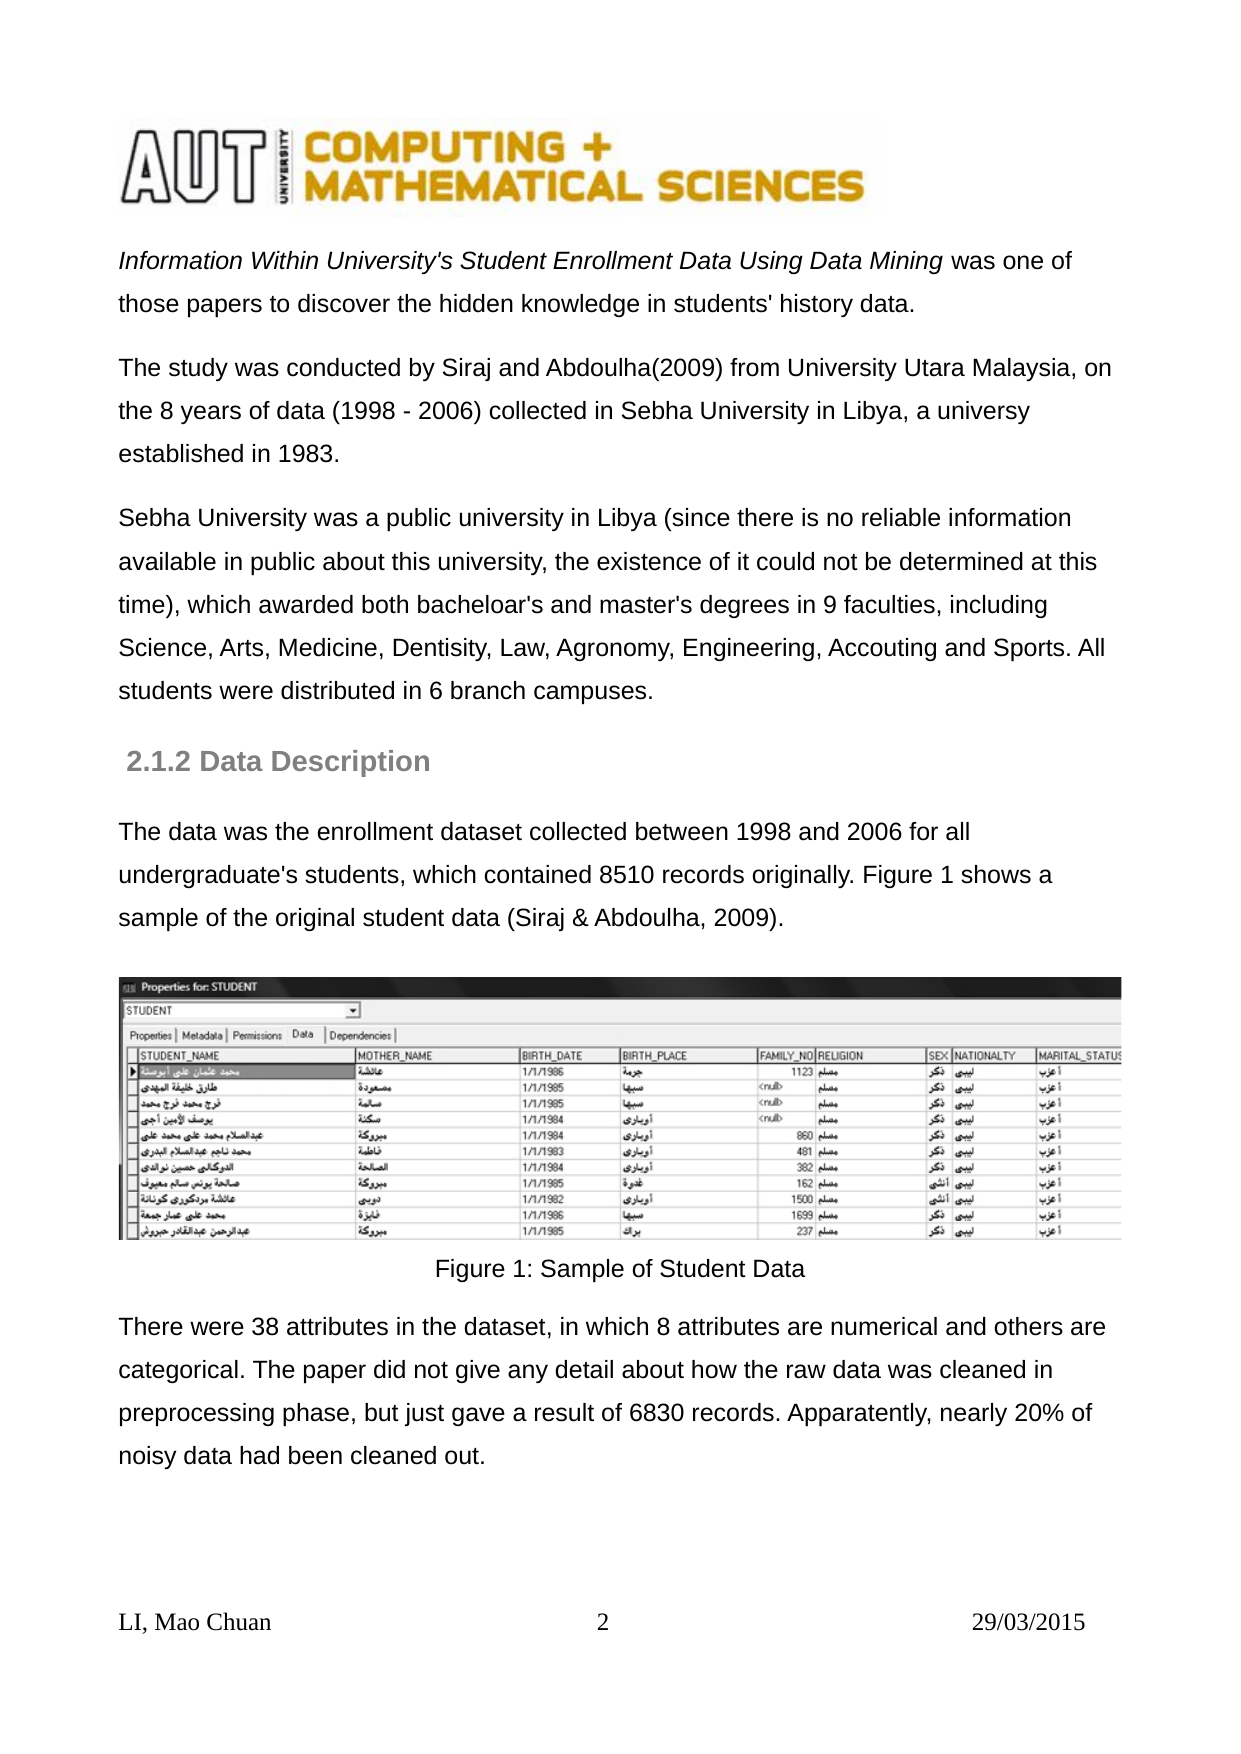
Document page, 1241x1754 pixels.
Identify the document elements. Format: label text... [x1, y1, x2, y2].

text The study was conducted by Siraj and Abdoulha(2009) from University Utara Malaysia, on the 8 years of data (1998 - 2006) collected in Sebha University in Libya, a universy established in 1983. [118, 353, 1122, 468]
text Figure 1: Sample of Student Data [118, 1240, 1122, 1283]
text [118, 957, 1122, 977]
text There were 38 attributes in the dataset, in which 8 attributes are numerical and others are categorical. The paper did not give any detail about how the raw data was cleaned in preprocessing phase, but just gave a result of 6830 records. Apparatently, nearly 20% of noisy data had been cleaned out. [118, 1312, 1122, 1470]
subtitle Data Description [118, 744, 1122, 777]
text Information Within University's Student Enrollment Data Using Data Mining was one of those papers to discover the hidden knowledge in students' history data. [118, 246, 1122, 318]
text The data was the enrollment dataset collected between 1998 and 2006 for all undergraduate's students, which contained 8510 records originally. Figure 1 shows a sample of the original student data (Siraj & Abdoulha, 2009). [118, 817, 1122, 932]
text Sebha University was a public university in Libya (since there is no reliable information available in public about this university, the existence of it could not be determined at this time), which awarded both bacheloar's and master's degrees in 9 faculties, including Science, Arts, Medicine, Dentisity, Law, Agronomy, Engineering, Accouting and Sports. All students were distributed in 6 branch campuses. [118, 503, 1122, 704]
picture [118, 118, 883, 217]
picture [118, 977, 1122, 1240]
